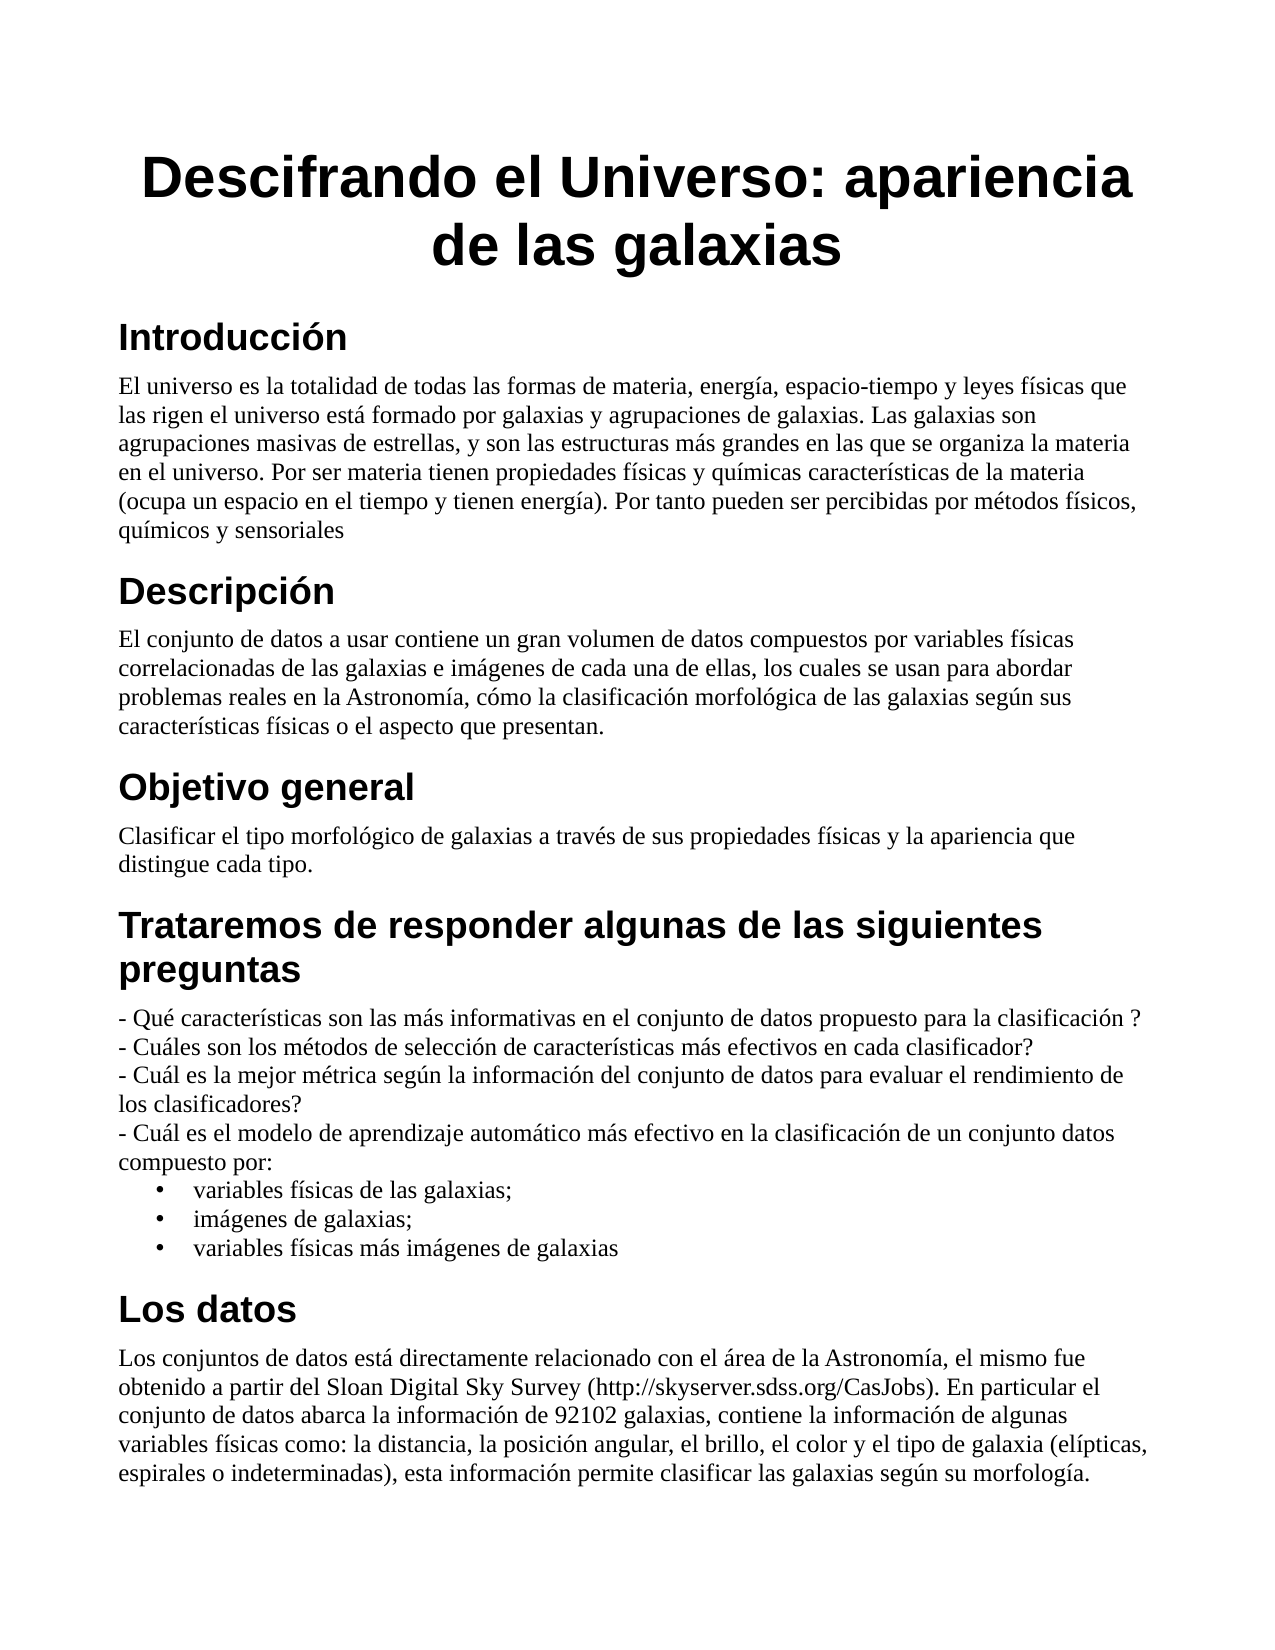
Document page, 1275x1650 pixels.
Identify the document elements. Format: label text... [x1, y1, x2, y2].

text - Cuáles son los métodos de selección de características más efectivos en cada clasificador? [118, 1032, 1157, 1061]
subtitle Introducción [118, 315, 1157, 358]
list imágenes de galaxias; [156, 1204, 1157, 1233]
text Clasificar el tipo morfológico de galaxias a través de sus propiedades físicas y la apariencia que distingue cada tipo. [118, 821, 1157, 878]
list variables físicas más imágenes de galaxias [156, 1233, 1157, 1262]
text Los conjuntos de datos está directamente relacionado con el área de la Astronomía, el mismo fue obtenido a partir del Sloan Digital Sky Survey (http://skyserver.sdss.org/CasJobs). En particular el conjunto de datos abarca la información de 92102 galaxias, contiene la información de algunas variables físicas como: la distancia, la posición angular, el brillo, el color y el tipo de galaxia (elípticas, espirales o indeterminadas), esta información permite clasificar las galaxias según su morfología. [118, 1343, 1157, 1487]
subtitle Trataremos de responder algunas de las siguientes preguntas [118, 903, 1157, 991]
text - Cuál es la mejor métrica según la información del conjunto de datos para evaluar el rendimiento de los clasificadores? [118, 1061, 1157, 1118]
subtitle Objetivo general [118, 764, 1157, 808]
text El conjunto de datos a usar contiene un gran volumen de datos compuestos por variables físicas correlacionadas de las galaxias e imágenes de cada una de ellas, los cuales se usan para abordar problemas reales en la Astronomía, cómo la clasificación morfológica de las galaxias según sus características físicas o el aspecto que presentan. [118, 624, 1157, 739]
list variables físicas de las galaxias; [156, 1176, 1157, 1204]
subtitle Los datos [118, 1287, 1157, 1330]
title Descifrando el Universo: apariencia de las galaxias [118, 143, 1157, 277]
text El universo es la totalidad de todas las formas de materia, energía, espacio-tiempo y leyes físicas que las rigen el universo está formado por galaxias y agrupaciones de galaxias. Las galaxias son agrupaciones masivas de estrellas, y son las estructuras más grandes en las que se organiza la materia en el universo. Por ser materia tienen propiedades físicas y químicas características de la materia (ocupa un espacio en el tiempo y tienen energía). Por tanto pueden ser percibidas por métodos físicos, químicos y sensoriales [118, 371, 1157, 543]
text - Qué características son las más informativas en el conjunto de datos propuesto para la clasificación ? [118, 1003, 1157, 1032]
subtitle Descripción [118, 568, 1157, 612]
text - Cuál es el modelo de aprendizaje automático más efectivo en la clasificación de un conjunto datos compuesto por: [118, 1118, 1157, 1176]
